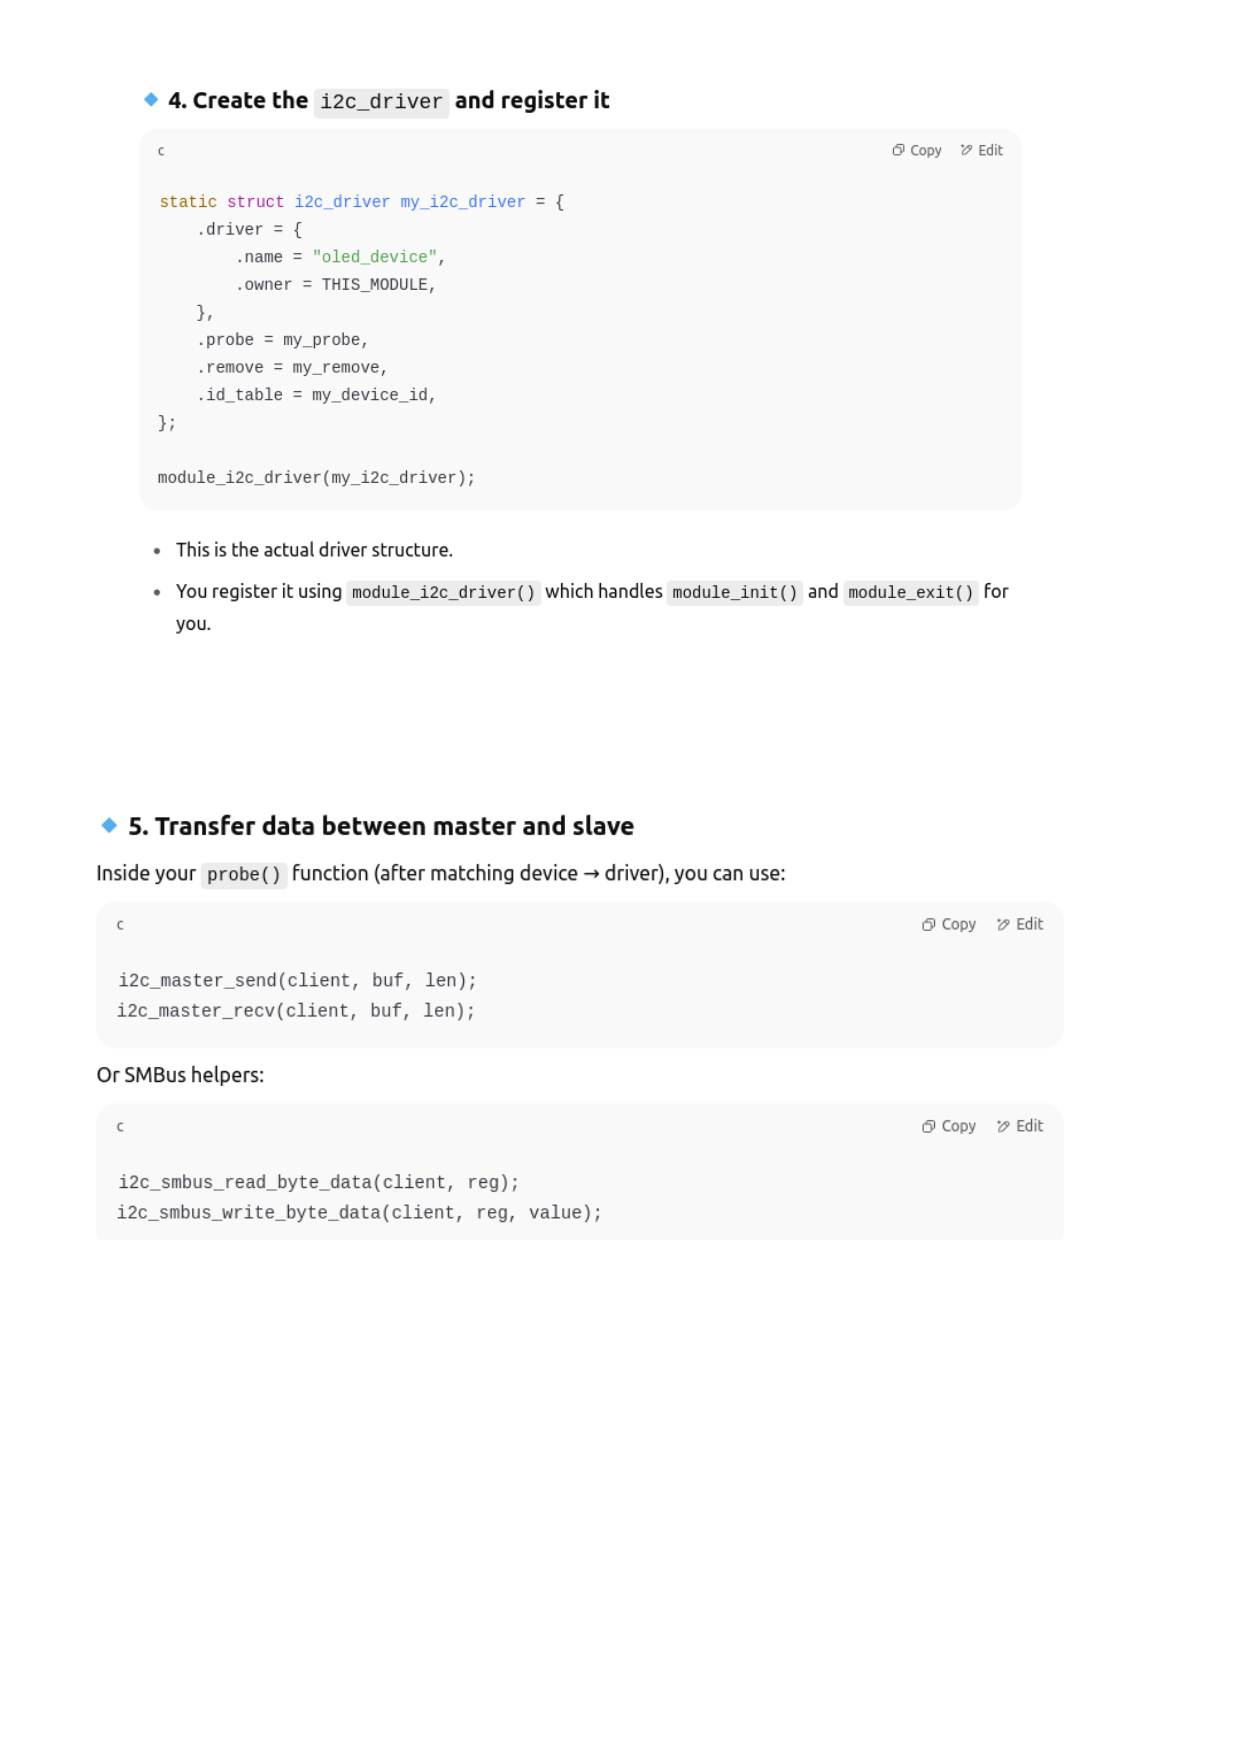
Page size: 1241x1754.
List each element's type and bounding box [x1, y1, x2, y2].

picture [97, 52, 1102, 652]
picture [94, 797, 1099, 1240]
